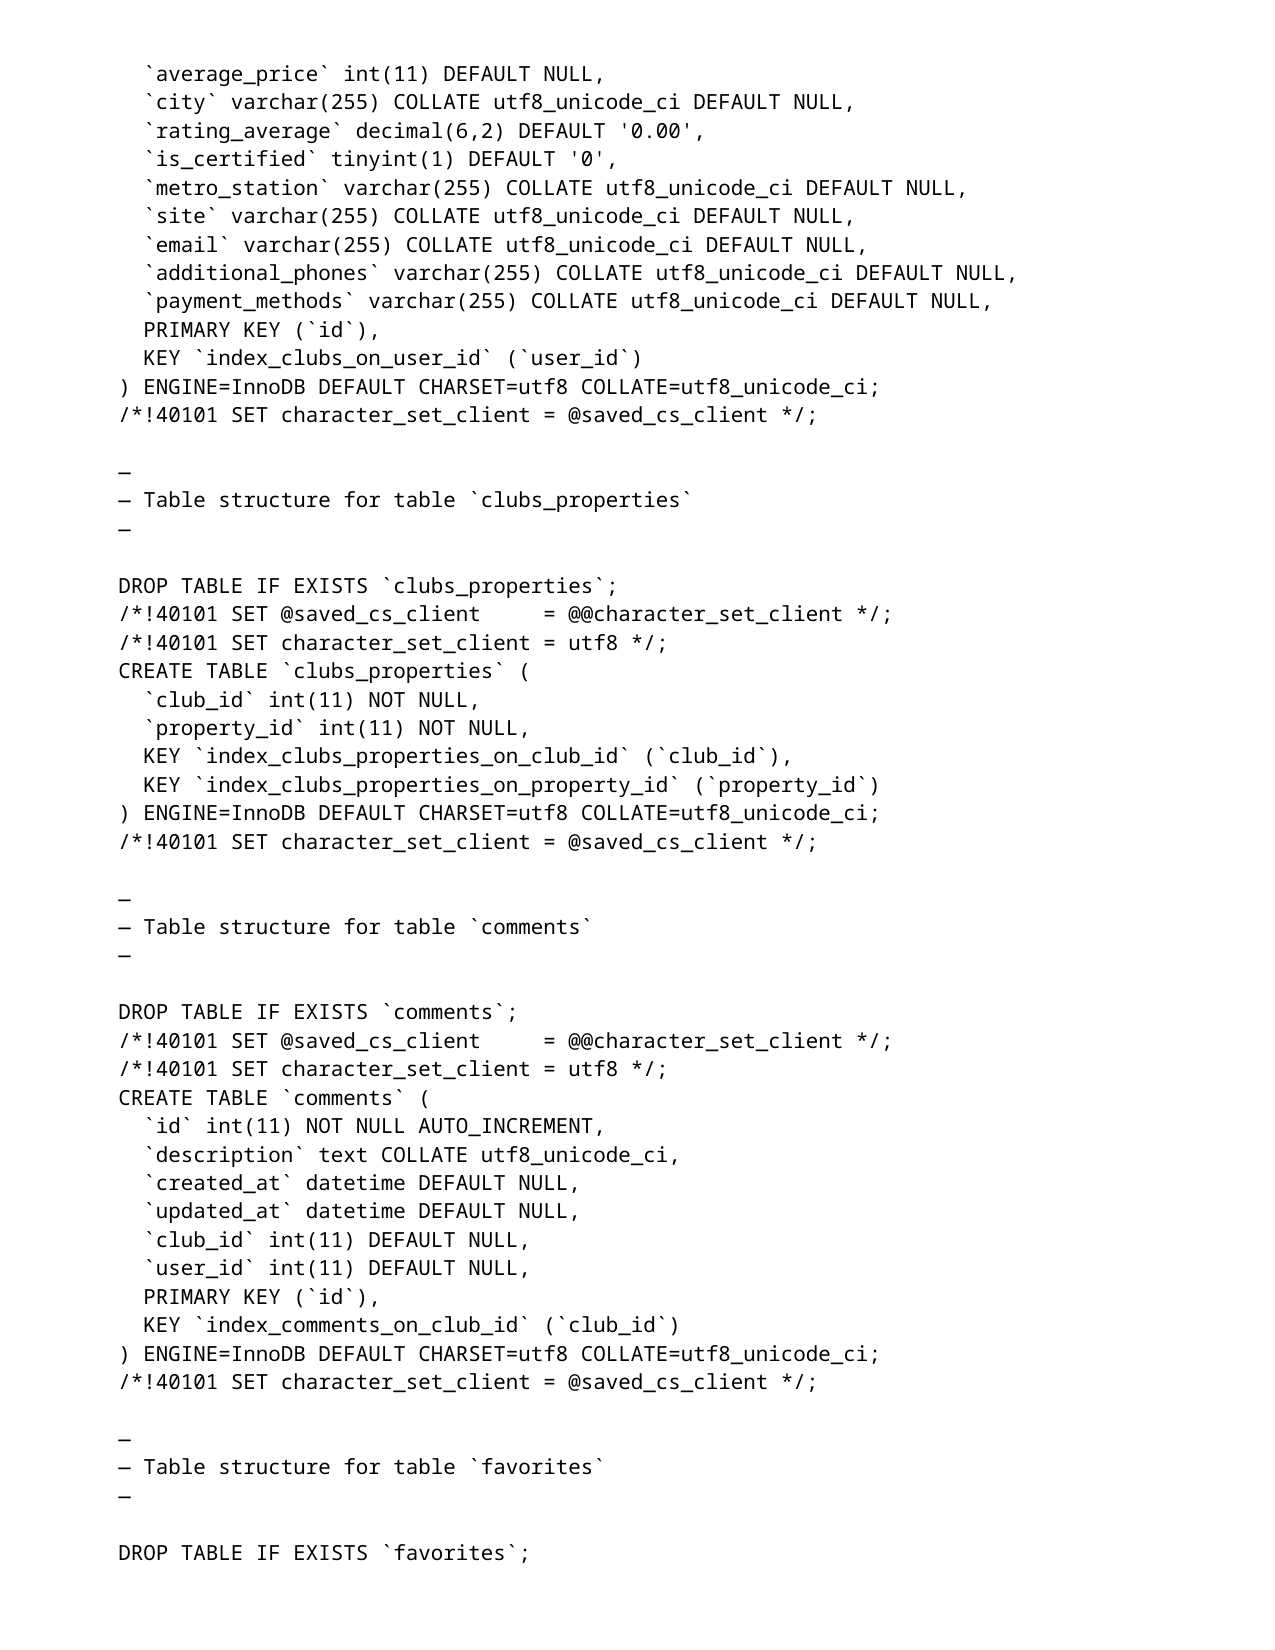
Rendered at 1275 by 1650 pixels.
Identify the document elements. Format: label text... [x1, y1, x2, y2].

text PRIMARY KEY (`id`), [118, 1282, 1216, 1310]
text — [118, 884, 1216, 912]
text — [118, 941, 1216, 969]
text `site` varchar(255) COLLATE utf8_unicode_ci DEFAULT NULL, [118, 201, 1216, 230]
text `user_id` int(11) DEFAULT NULL, [118, 1253, 1216, 1282]
text — [118, 1424, 1216, 1452]
text KEY `index_clubs_on_user_id` (`user_id`) [118, 343, 1216, 372]
text ) ENGINE=InnoDB DEFAULT CHARSET=utf8 COLLATE=utf8_unicode_ci; [118, 798, 1216, 827]
text `updated_at` datetime DEFAULT NULL, [118, 1197, 1216, 1225]
text `rating_average` decimal(6,2) DEFAULT '0.00', [118, 116, 1216, 144]
text `created_at` datetime DEFAULT NULL, [118, 1168, 1216, 1197]
text — [118, 1481, 1216, 1509]
text /*!40101 SET character_set_client = @saved_cs_client */; [118, 1367, 1216, 1396]
text DROP TABLE IF EXISTS `comments`; [118, 997, 1216, 1026]
text /*!40101 SET @saved_cs_client = @@character_set_client */; [118, 1026, 1216, 1054]
text DROP TABLE IF EXISTS `clubs_properties`; [118, 571, 1216, 599]
text /*!40101 SET character_set_client = utf8 */; [118, 1054, 1216, 1083]
text `city` varchar(255) COLLATE utf8_unicode_ci DEFAULT NULL, [118, 87, 1216, 116]
text `payment_methods` varchar(255) COLLATE utf8_unicode_ci DEFAULT NULL, [118, 287, 1216, 315]
text `additional_phones` varchar(255) COLLATE utf8_unicode_ci DEFAULT NULL, [118, 258, 1216, 287]
text /*!40101 SET @saved_cs_client = @@character_set_client */; [118, 599, 1216, 628]
text `average_price` int(11) DEFAULT NULL, [118, 59, 1216, 87]
text `is_certified` tinyint(1) DEFAULT '0', [118, 144, 1216, 173]
text KEY `index_clubs_properties_on_club_id` (`club_id`), [118, 742, 1216, 770]
text — [118, 457, 1216, 486]
text ) ENGINE=InnoDB DEFAULT CHARSET=utf8 COLLATE=utf8_unicode_ci; [118, 372, 1216, 400]
text `club_id` int(11) NOT NULL, [118, 685, 1216, 713]
text KEY `index_clubs_properties_on_property_id` (`property_id`) [118, 770, 1216, 798]
text /*!40101 SET character_set_client = utf8 */; [118, 628, 1216, 656]
text `id` int(11) NOT NULL AUTO_INCREMENT, [118, 1111, 1216, 1140]
text `metro_station` varchar(255) COLLATE utf8_unicode_ci DEFAULT NULL, [118, 173, 1216, 201]
text `club_id` int(11) DEFAULT NULL, [118, 1225, 1216, 1253]
text /*!40101 SET character_set_client = @saved_cs_client */; [118, 827, 1216, 855]
text — Table structure for table `favorites` [118, 1452, 1216, 1481]
text — Table structure for table `clubs_properties` [118, 486, 1216, 514]
text — Table structure for table `comments` [118, 912, 1216, 941]
text PRIMARY KEY (`id`), [118, 315, 1216, 343]
text ) ENGINE=InnoDB DEFAULT CHARSET=utf8 COLLATE=utf8_unicode_ci; [118, 1339, 1216, 1367]
text CREATE TABLE `clubs_properties` ( [118, 656, 1216, 685]
text DROP TABLE IF EXISTS `favorites`; [118, 1538, 1216, 1566]
text `email` varchar(255) COLLATE utf8_unicode_ci DEFAULT NULL, [118, 230, 1216, 258]
text — [118, 514, 1216, 542]
text `property_id` int(11) NOT NULL, [118, 713, 1216, 742]
text `description` text COLLATE utf8_unicode_ci, [118, 1140, 1216, 1168]
text KEY `index_comments_on_club_id` (`club_id`) [118, 1310, 1216, 1339]
text CREATE TABLE `comments` ( [118, 1083, 1216, 1111]
text /*!40101 SET character_set_client = @saved_cs_client */; [118, 400, 1216, 429]
